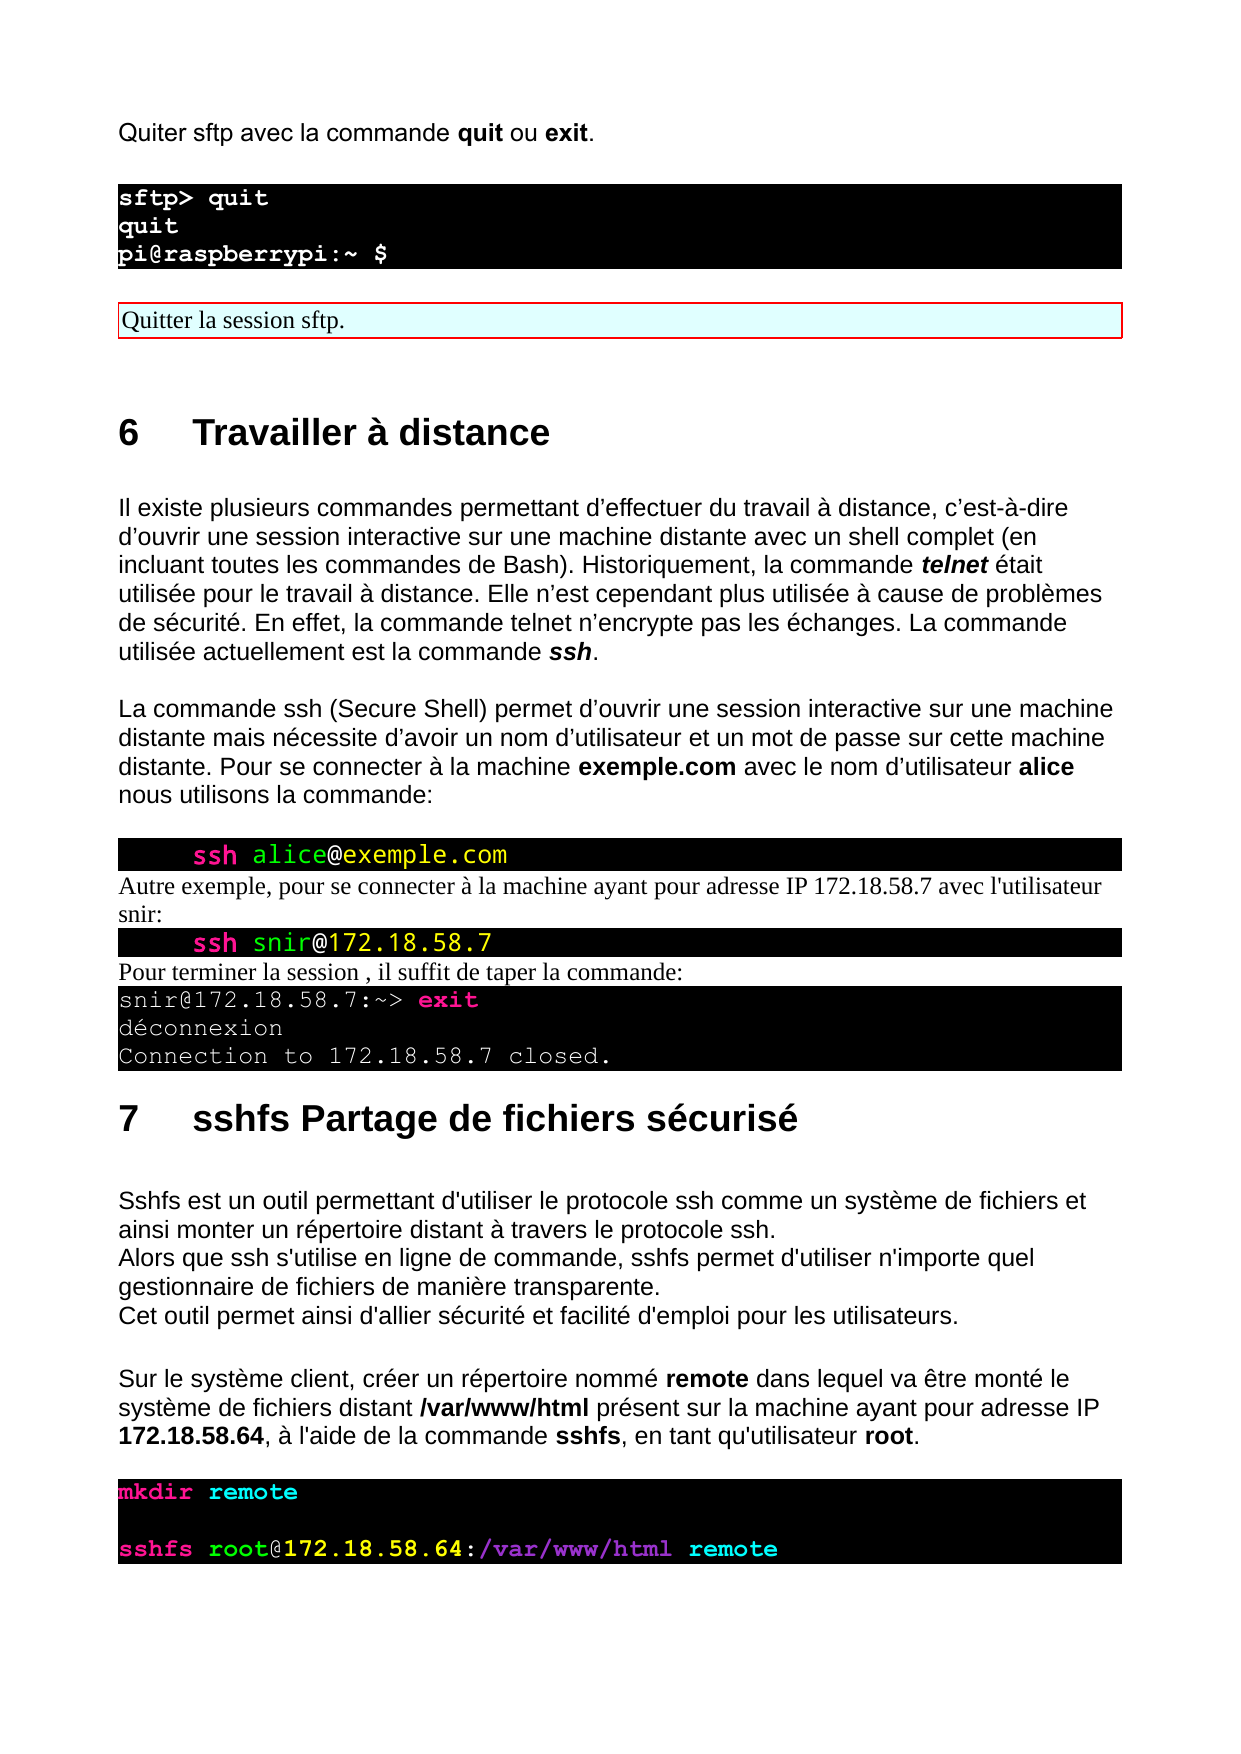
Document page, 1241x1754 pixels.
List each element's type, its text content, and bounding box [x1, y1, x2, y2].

text mkdir remote [118, 1479, 1122, 1507]
text Sshfs est un outil permettant d'utiliser le protocole ssh comme un système de fichiers et ainsi monter un répertoire distant à travers le protocole ssh. Alors que ssh s'utilise en ligne de commande, sshfs permet d'utiliser n'importe quel gestionnaire de fichiers de manière transparente. Cet outil permet ainsi d'allier sécurité et facilité d'emploi pour les utilisateurs. [118, 1186, 1122, 1330]
text quit [118, 212, 1122, 241]
text Pour terminer la session , il suffit de taper la commande: [118, 957, 1122, 986]
text Sur le système client, créer un répertoire nommé remote dans lequel va être monté le système de fichiers distant /var/www/html présent sur la machine ayant pour adresse IP 172.18.58.64, à l'aide de la commande sshfs, en tant qu'utilisateur root. [118, 1364, 1122, 1450]
text déconnexion [118, 1014, 1122, 1043]
subtitle Travailler à distance [118, 410, 1122, 453]
text ssh alice@exemple.com [118, 838, 1122, 871]
text Autre exemple, pour se connecter à la machine ayant pour adresse IP 172.18.58.7 avec l'utilisateur snir: [118, 871, 1122, 928]
text La commande ssh (Secure Shell) permet d’ouvrir une session interactive sur une machine distante mais nécessite d’avoir un nom d’utilisateur et un mot de passe sur cette machine distante. Pour se connecter à la machine exemple.com avec le nom d’utilisateur alice nous utilisons la commande: [118, 694, 1122, 809]
subtitle sshfs Partage de fichiers sécurisé [118, 1096, 1122, 1139]
text sshfs root@172.18.58.64:/var/www/html remote [118, 1535, 1122, 1564]
text sftp> quit [118, 184, 1122, 212]
text Quitter la session sftp. [119, 304, 1121, 337]
text snir@172.18.58.7:~> exit [118, 986, 1122, 1014]
text Quiter sftp avec la commande quit ou exit. [118, 118, 1122, 147]
text pi@raspberrypi:~ $ [118, 241, 1122, 269]
text ssh snir@172.18.58.7 [118, 928, 1122, 957]
text Connection to 172.18.58.7 closed. [118, 1043, 1122, 1071]
text Il existe plusieurs commandes permettant d’effectuer du travail à distance, c’est-à-dire d’ouvrir une session interactive sur une machine distante avec un shell complet (en incluant toutes les commandes de Bash). Historiquement, la commande telnet était utilisée pour le travail à distance. Elle n’est cependant plus utilisée à cause de problèmes de sécurité. En effet, la commande telnet n’encrypte pas les échanges. La commande utilisée actuellement est la commande ssh. [118, 493, 1122, 665]
